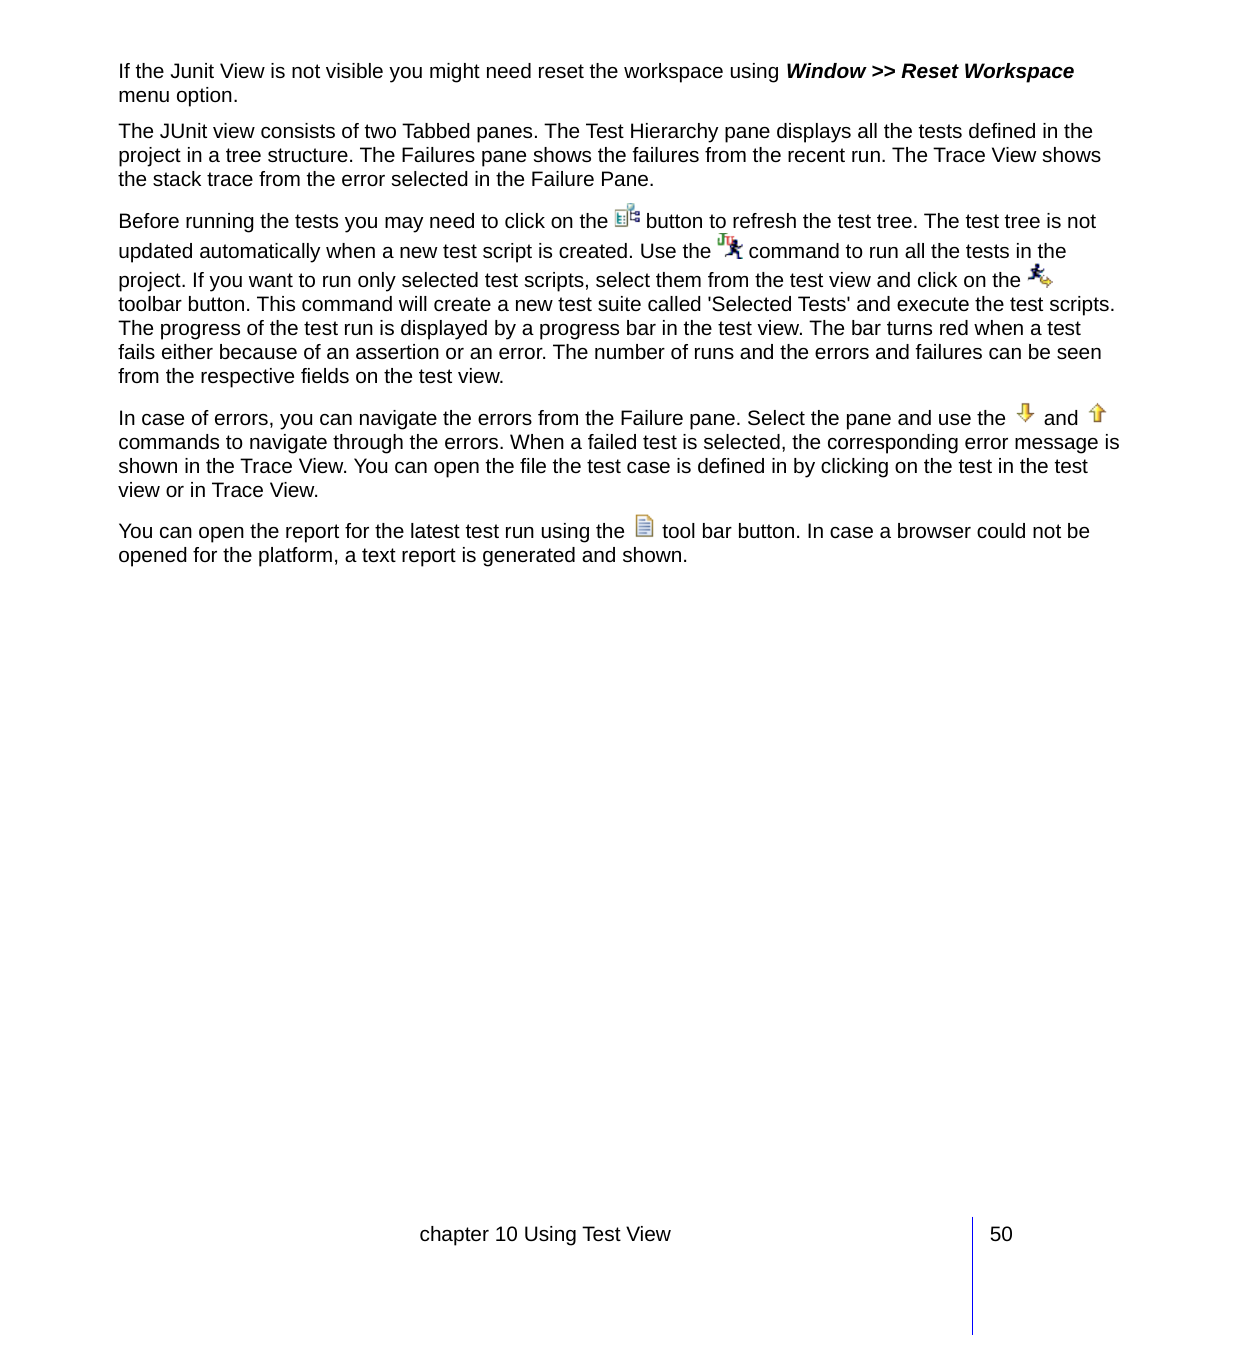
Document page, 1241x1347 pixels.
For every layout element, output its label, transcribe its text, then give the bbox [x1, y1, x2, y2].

text You can open the report for the latest test run using the tool bar button. In case a browser could not be opened for the platform, a text report is generated and shown. [118, 514, 1122, 567]
text In case of errors, you can navigate the errors from the Failure pane. Select the pane and use the and commands to navigate through the errors. When a failed test is selected, the corresponding error message is shown in the Trace View. You can open the file the test case is defined in by clicking on the test in the test view or in Trace View. [118, 400, 1122, 501]
picture [631, 513, 657, 539]
picture [1012, 400, 1038, 426]
text The JUnit view consists of two Tabbed panes. The Test Hierarchy pane displays all the tests defined in the project in a tree structure. The Failures pane shows the failures from the recent run. The Trace View shows the stack trace from the error selected in the Failure Pane. [118, 119, 1122, 191]
picture [614, 203, 640, 229]
picture [717, 233, 743, 259]
text If the Junit View is not visible you might need reset the workspace using Window >> Reset Workspace menu option. [118, 59, 1122, 107]
picture [1027, 262, 1053, 288]
picture [1084, 400, 1110, 426]
text Before running the tests you may need to click on the button to refresh the test tree. The test tree is not updated automatically when a new test script is created. Use the command to run all the tests in the project. If you want to run only selected test scripts, select them from the test view and click on the toolbar button. This command will create a new test suite called 'Selected Tests' and execute the test scripts. The progress of the test run is displayed by a progress bar in the test view. The bar turns red when a test fails either because of an assertion or an error. The number of runs and the errors and failures can be seen from the respective fields on the test view. [118, 204, 1122, 388]
